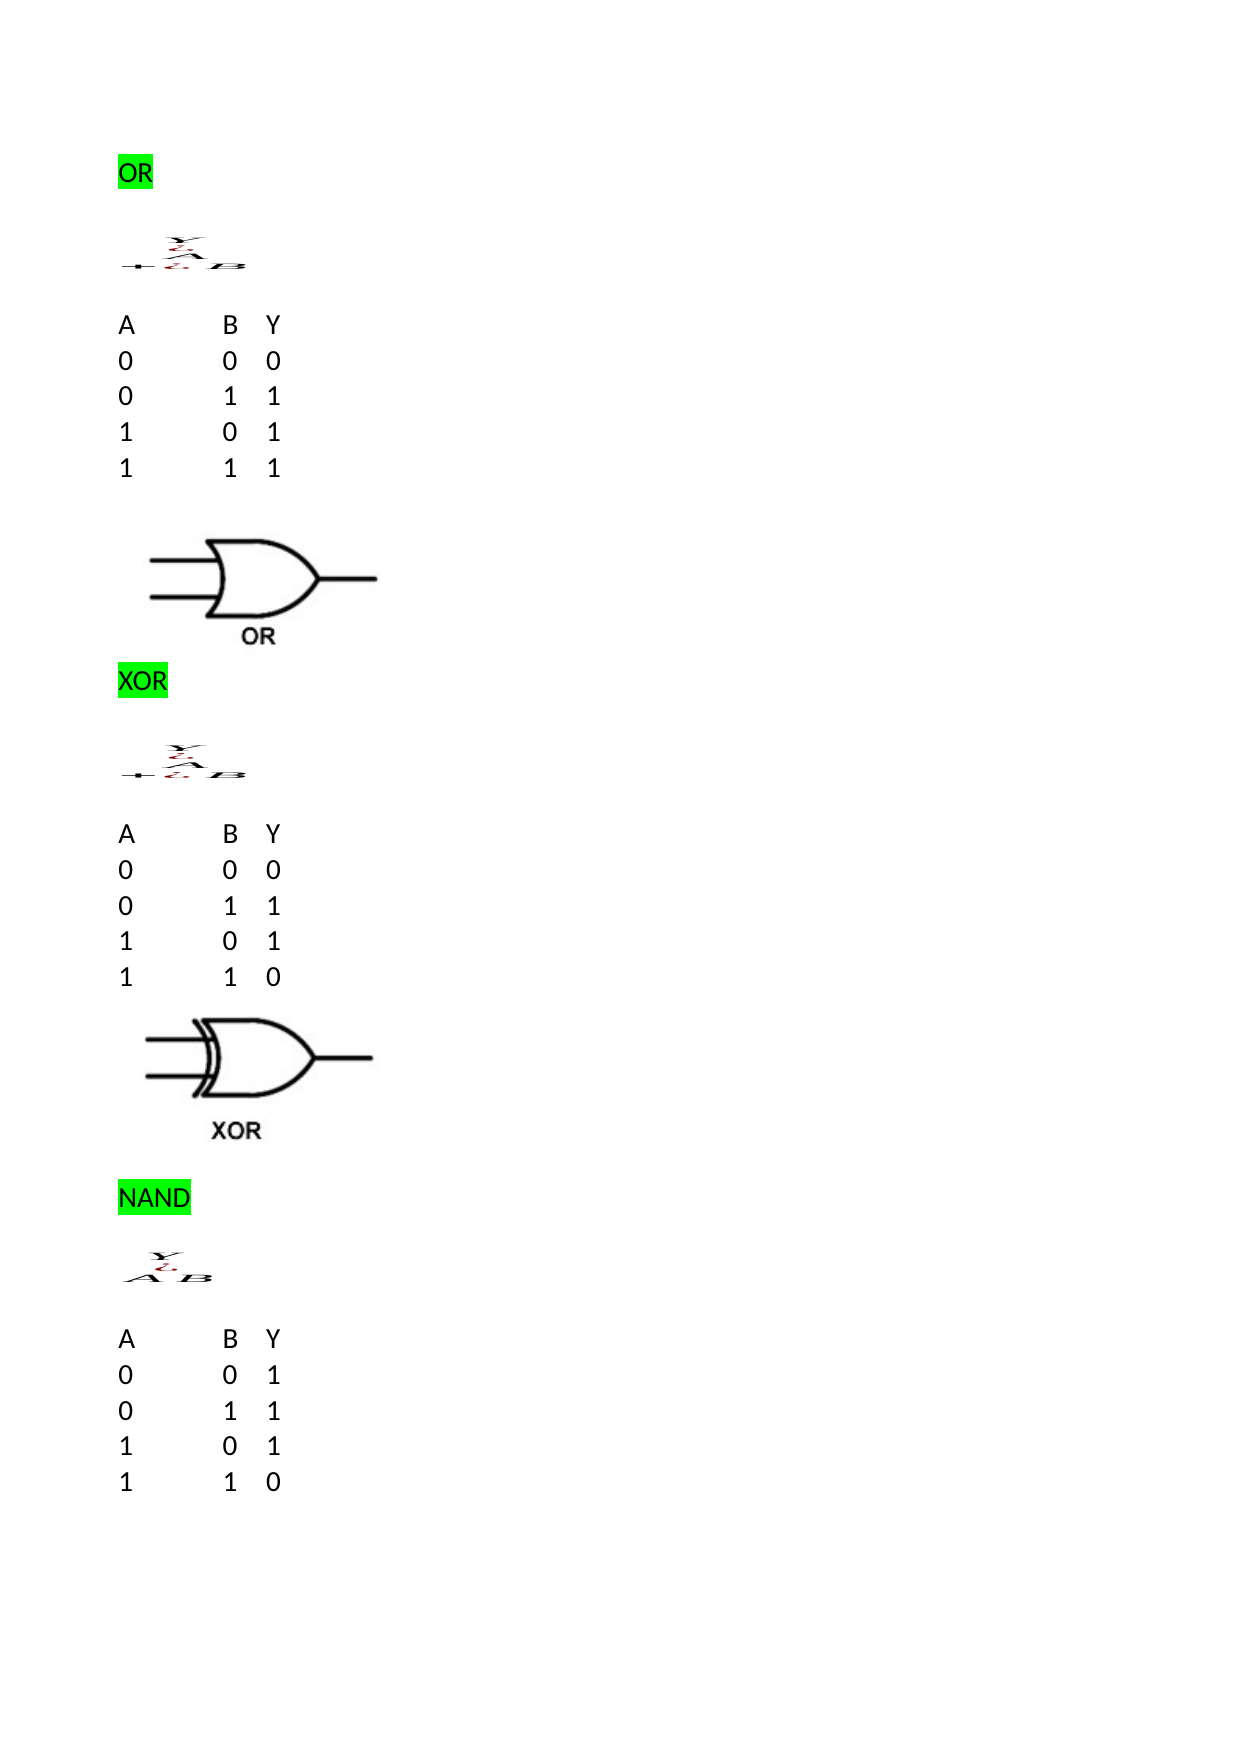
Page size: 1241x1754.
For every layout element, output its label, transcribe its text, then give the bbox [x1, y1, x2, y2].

text 0 1 1 [118, 377, 1122, 413]
text 0 0 0 [118, 851, 1122, 887]
text A B Y [118, 815, 1122, 851]
text NAND [118, 1179, 1122, 1215]
text 1 1 0 [118, 1463, 1122, 1498]
text 1 0 1 [118, 413, 1122, 449]
text 1 0 1 [118, 922, 1122, 958]
text A B Y [118, 1320, 1122, 1356]
text 1 0 1 [118, 1427, 1122, 1463]
text XOR [118, 662, 1122, 698]
text 0 1 1 [118, 887, 1122, 922]
text 0 0 0 [118, 342, 1122, 377]
text A B Y [118, 306, 1122, 342]
text 0 0 1 [118, 1356, 1122, 1392]
text OR [118, 154, 1122, 189]
text 1 1 1 [118, 449, 1122, 484]
text 1 1 0 [118, 958, 1122, 993]
text 0 1 1 [118, 1392, 1122, 1427]
